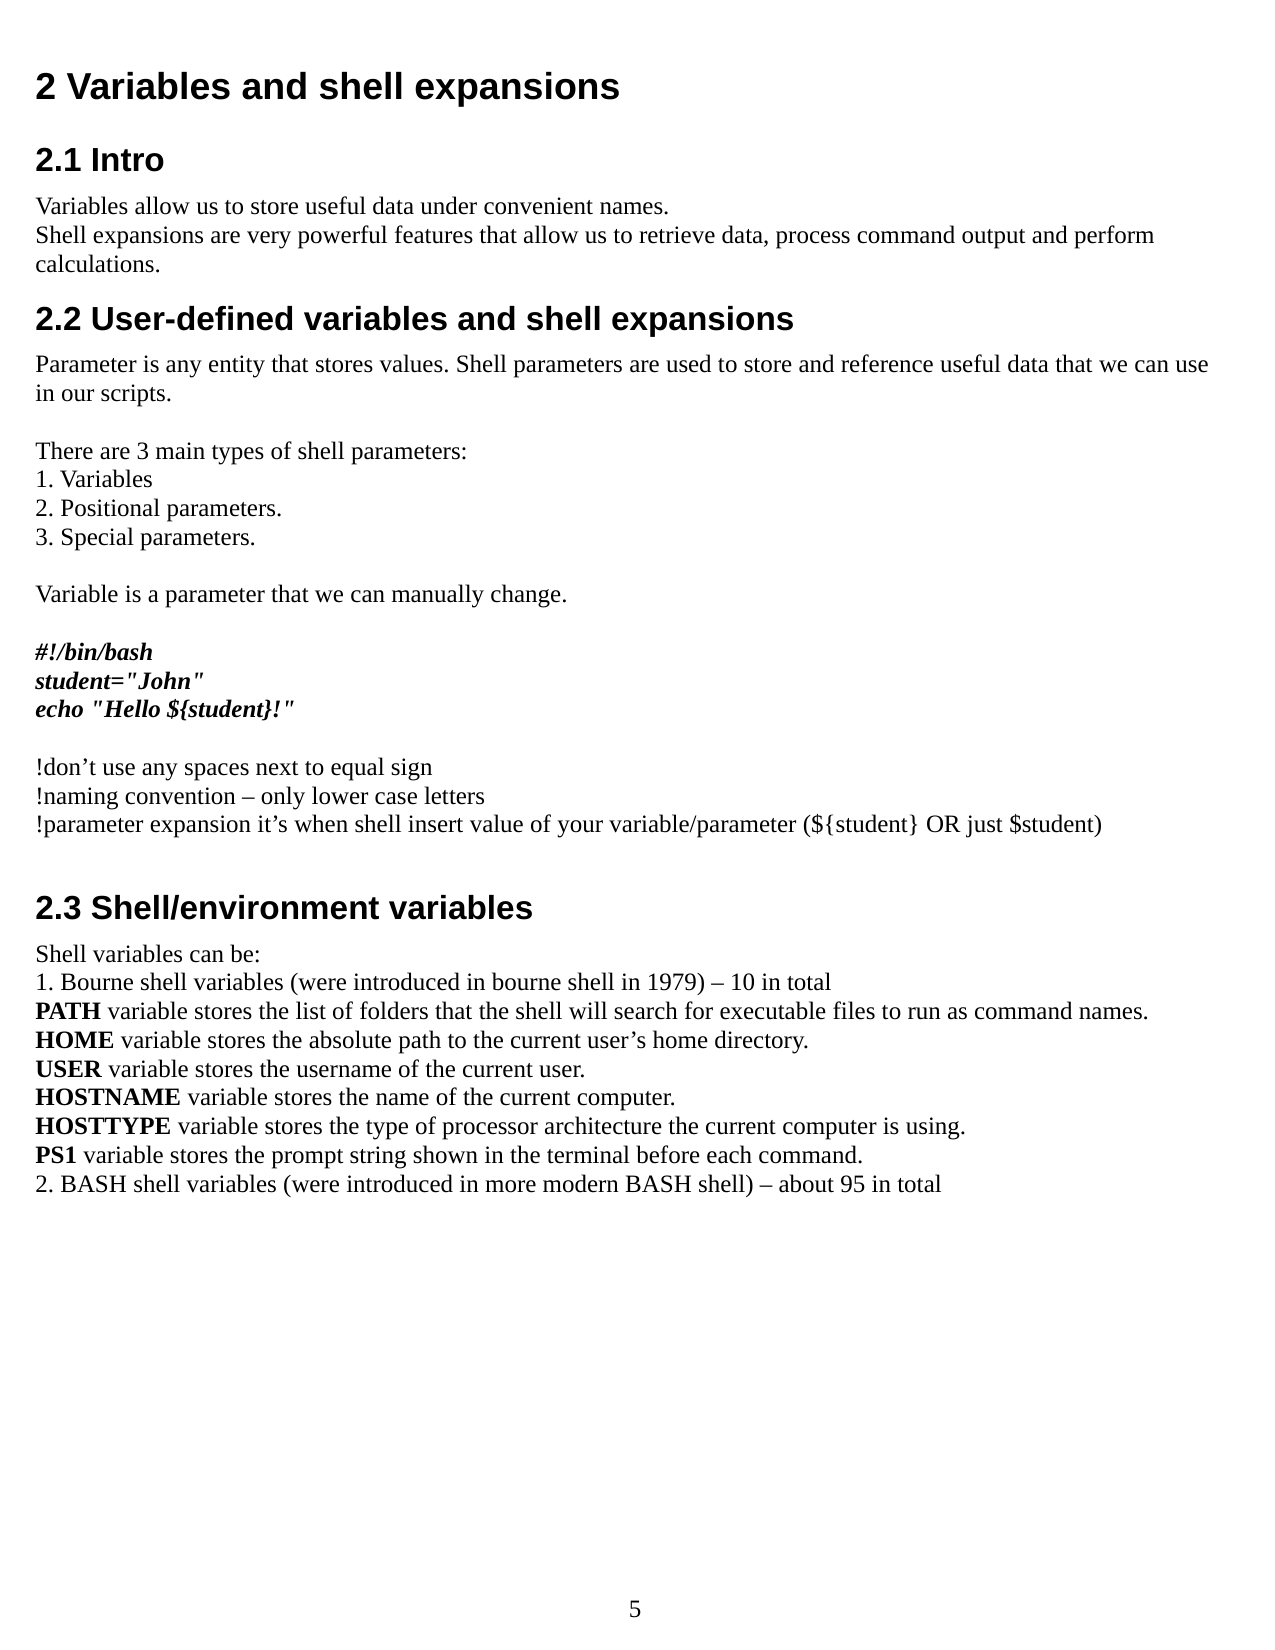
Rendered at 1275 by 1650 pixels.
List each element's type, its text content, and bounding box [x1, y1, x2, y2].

text echo "Hello ${student}!" [35, 694, 1234, 723]
text HOSTNAME variable stores the name of the current computer. [35, 1082, 1234, 1111]
subtitle 2.1 Intro [35, 141, 1234, 179]
text !naming convention – only lower case letters [35, 781, 1234, 809]
text USER variable stores the username of the current user. [35, 1054, 1234, 1082]
subtitle 2.3 Shell/environment variables [35, 888, 1234, 926]
text student="John" [35, 666, 1234, 694]
text Parameter is any entity that stores values. Shell parameters are used to store and reference useful data that we can use in our scripts. [35, 349, 1234, 407]
text Variables allow us to store useful data under convenient names. [35, 191, 1234, 220]
text 1. Variables [35, 464, 1234, 493]
text #!/bin/bash [35, 637, 1234, 666]
text 2. Positional parameters. [35, 493, 1234, 522]
text 2. BASH shell variables (were introduced in more modern BASH shell) – about 95 in total [35, 1169, 1234, 1197]
subtitle 2.2 User-defined variables and shell expansions [35, 298, 1234, 337]
text !parameter expansion it’s when shell insert value of your variable/parameter (${student} OR just $student) [35, 809, 1234, 838]
text HOSTTYPE variable stores the type of processor architecture the current computer is using. [35, 1111, 1234, 1140]
text There are 3 main types of shell parameters: [35, 436, 1234, 464]
text Shell variables can be: 1. Bourne shell variables (were introduced in bourne shell in 1979) – 10 in total [35, 939, 1234, 996]
text 3. Special parameters. [35, 522, 1234, 551]
subtitle 2 Variables and shell expansions [35, 64, 1234, 107]
text Shell expansions are very powerful features that allow us to retrieve data, process command output and perform calculations. [35, 220, 1234, 278]
text !don’t use any spaces next to equal sign [35, 752, 1234, 781]
text HOME variable stores the absolute path to the current user’s home directory. [35, 1025, 1234, 1054]
text PATH variable stores the list of folders that the shell will search for executable files to run as command names. [35, 996, 1234, 1025]
text PS1 variable stores the prompt string shown in the terminal before each command. [35, 1140, 1234, 1169]
text Variable is a parameter that we can manually change. [35, 579, 1234, 608]
